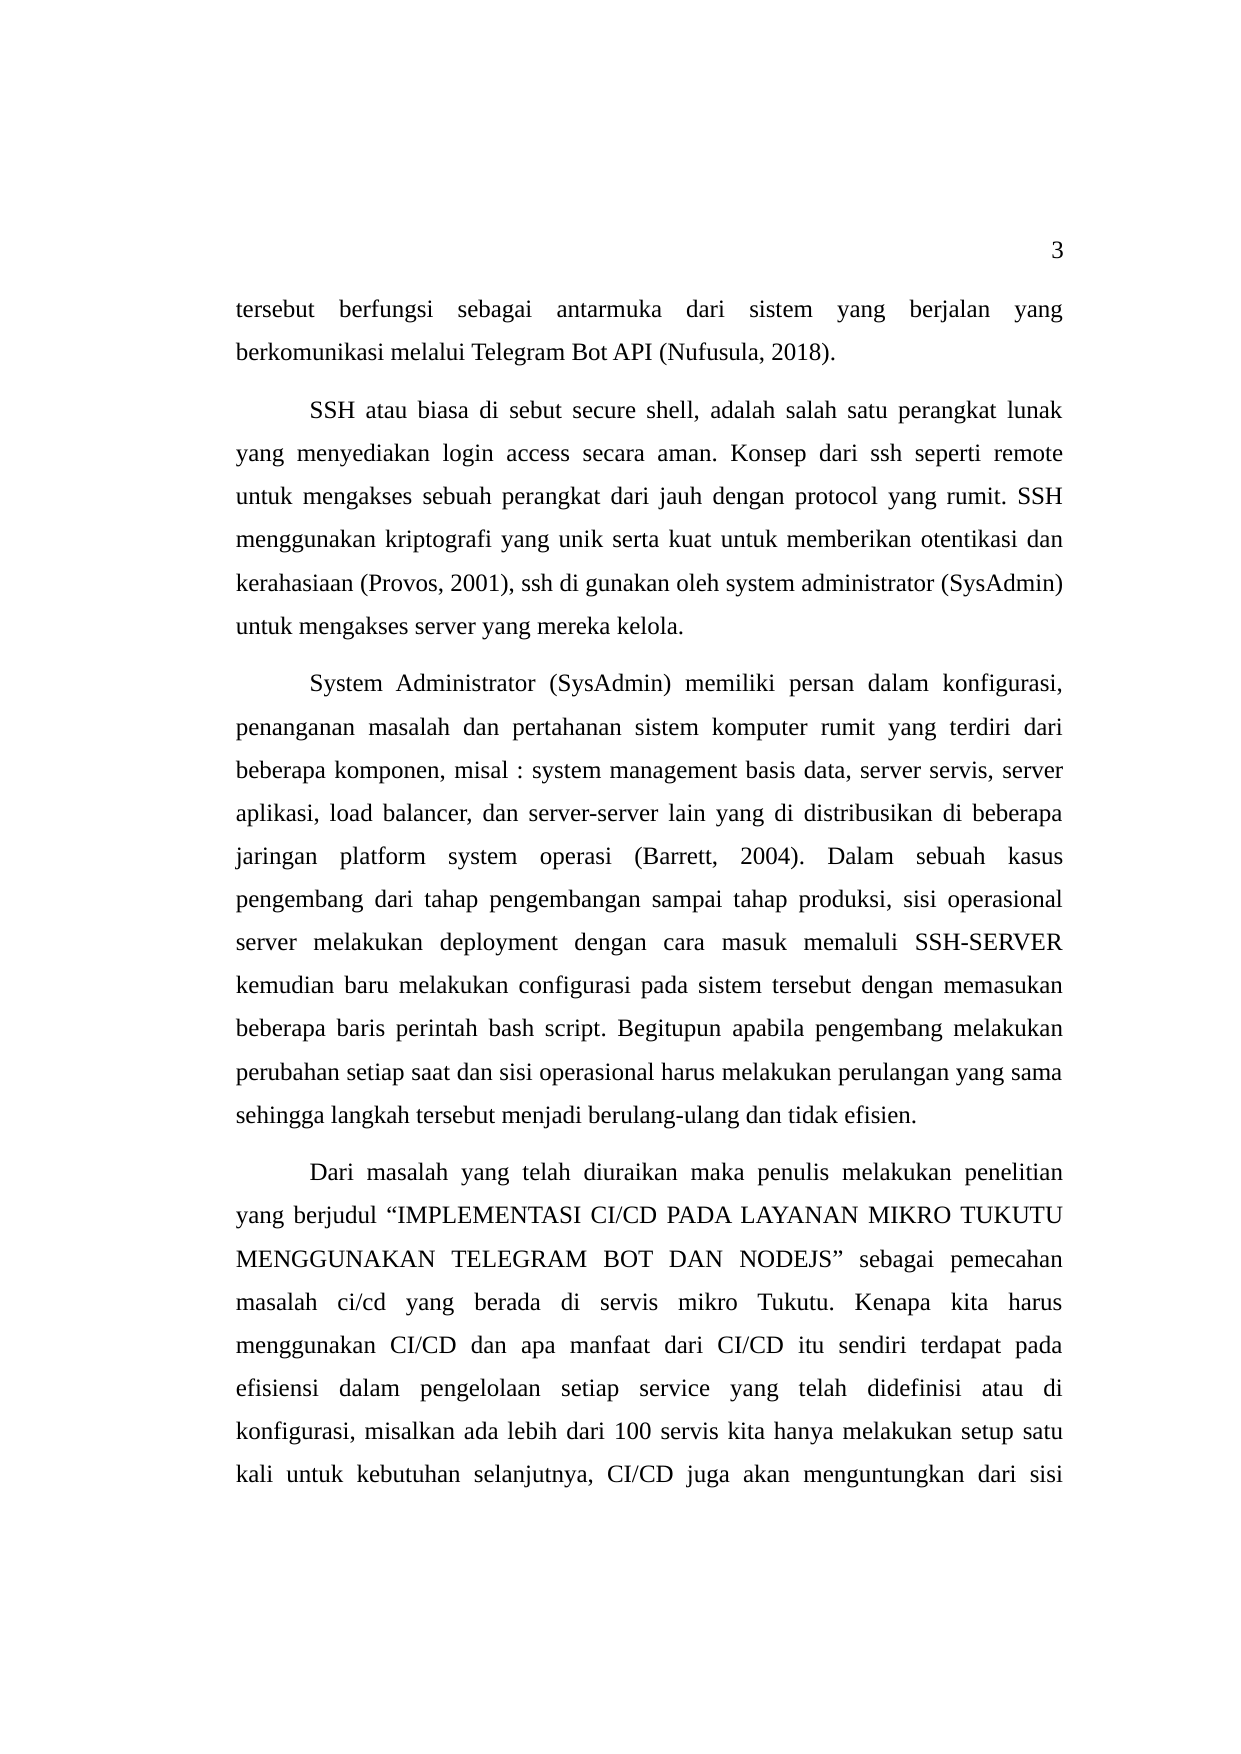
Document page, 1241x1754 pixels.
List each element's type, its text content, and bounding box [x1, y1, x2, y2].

text System Administrator (SysAdmin) memiliki persan dalam konfigurasi, penanganan masalah dan pertahanan sistem komputer rumit yang terdiri dari beberapa komponen, misal : system management basis data, server servis, server aplikasi, load balancer, dan server-server lain yang di distribusikan di beberapa jaringan platform system operasi (Barrett, 2004). Dalam sebuah kasus pengembang dari tahap pengembangan sampai tahap produksi, sisi operasional server melakukan deployment dengan cara masuk memaluli SSH-SERVER kemudian baru melakukan configurasi pada sistem tersebut dengan memasukan beberapa baris perintah bash script. Begitupun apabila pengembang melakukan perubahan setiap saat dan sisi operasional harus melakukan perulangan yang sama sehingga langkah tersebut menjadi berulang-ulang dan tidak efisien. [236, 668, 1063, 1128]
text Dari masalah yang telah diuraikan maka penulis melakukan penelitian yang berjudul “IMPLEMENTASI CI/CD PADA LAYANAN MIKRO TUKUTU MENGGUNAKAN TELEGRAM BOT DAN NODEJS” sebagai pemecahan masalah ci/cd yang berada di servis mikro Tukutu. Kenapa kita harus menggunakan CI/CD dan apa manfaat dari CI/CD itu sendiri terdapat pada efisiensi dalam pengelolaan setiap service yang telah didefinisi atau di konfigurasi, misalkan ada lebih dari 100 servis kita hanya melakukan setup satu kali untuk kebutuhan selanjutnya, CI/CD juga akan menguntungkan dari sisi [236, 1157, 1063, 1488]
text tersebut berfungsi sebagai antarmuka dari sistem yang berjalan yang berkomunikasi melalui Telegram Bot API (Nufusula, 2018). [236, 294, 1063, 366]
text SSH atau biasa di sebut secure shell, adalah salah satu perangkat lunak yang menyediakan login access secara aman. Konsep dari ssh seperti remote untuk mengakses sebuah perangkat dari jauh dengan protocol yang rumit. SSH menggunakan kriptografi yang unik serta kuat untuk memberikan otentikasi dan kerahasiaan (Provos, 2001), ssh di gunakan oleh system administrator (SysAdmin) untuk mengakses server yang mereka kelola. [236, 395, 1063, 639]
